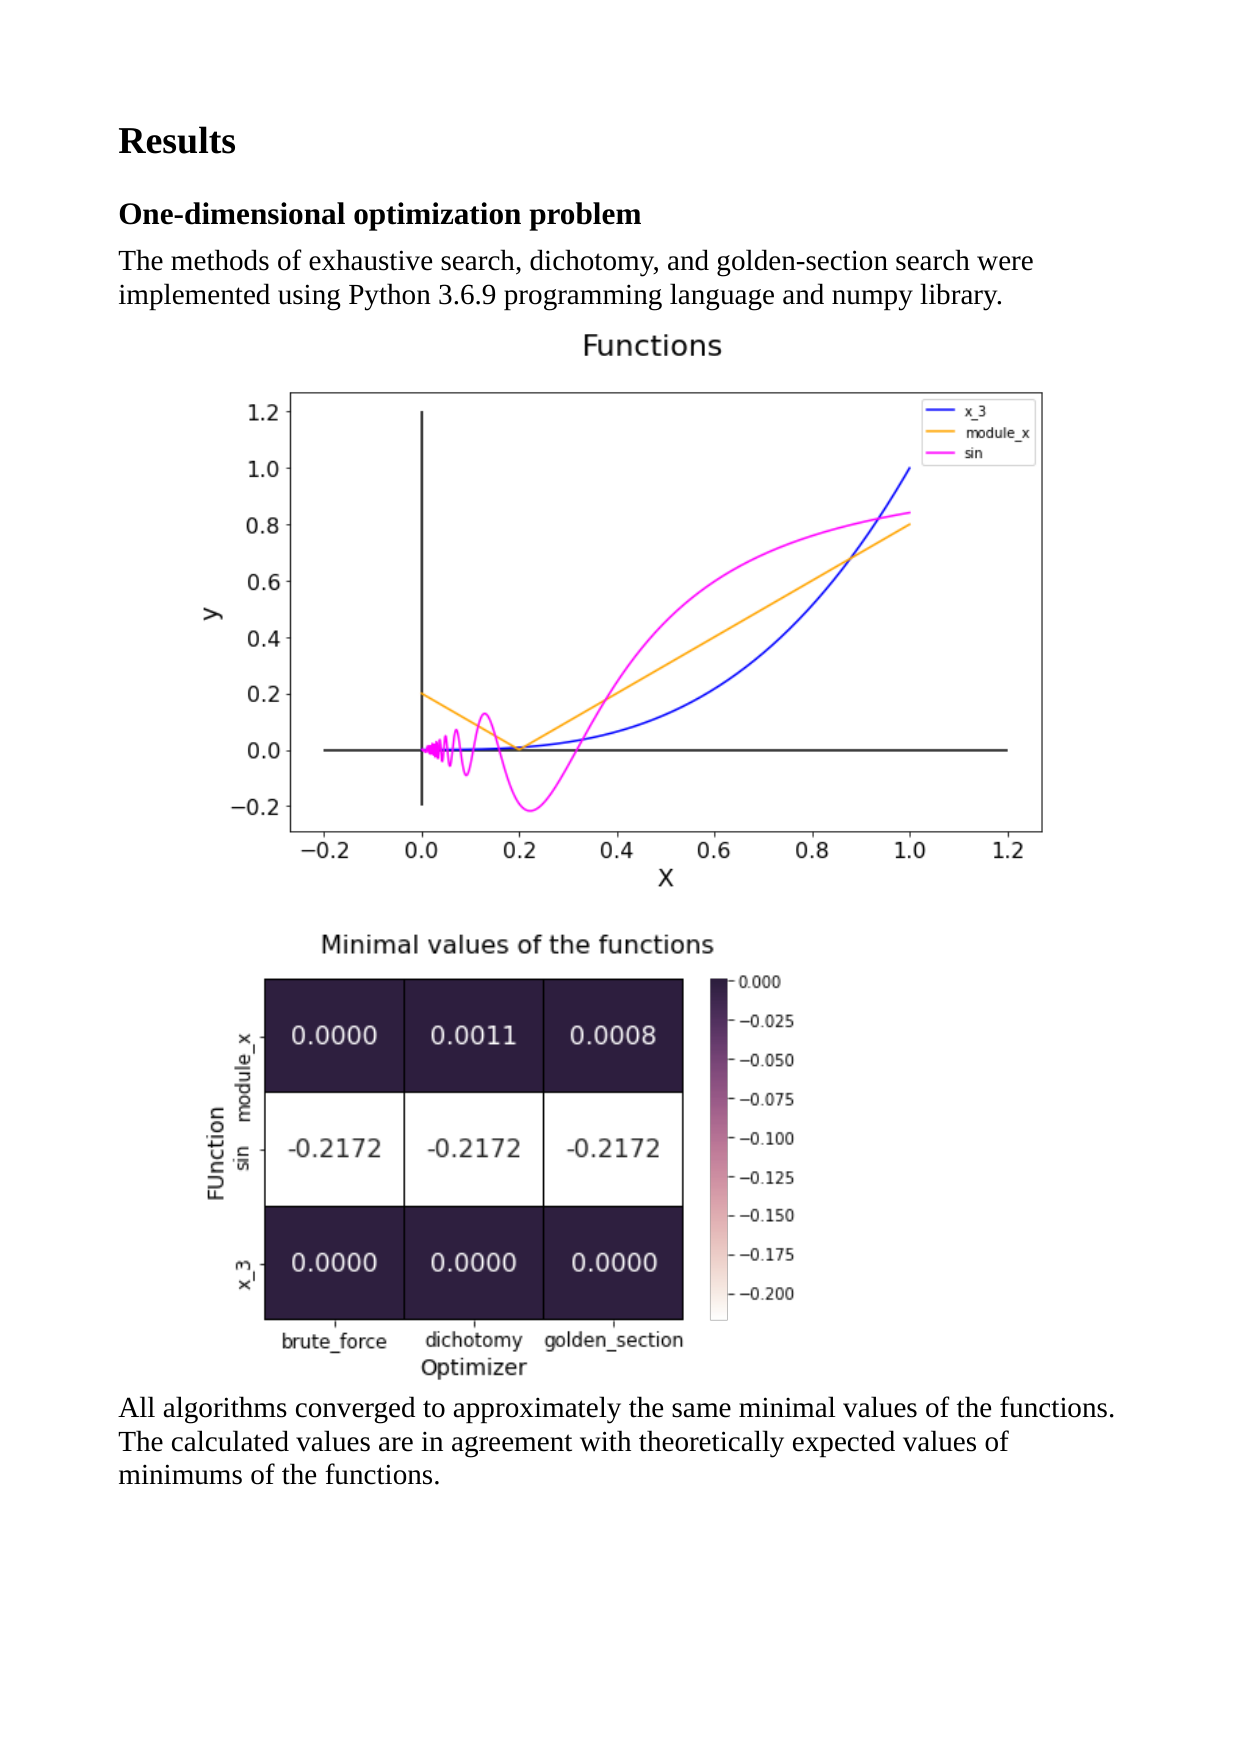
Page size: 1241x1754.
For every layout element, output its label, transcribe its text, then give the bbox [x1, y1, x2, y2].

text The methods of exhaustive search, dichotomy, and golden-section search were implemented using Python 3.6.9 programming language and numpy library. [118, 243, 1122, 311]
text All algorithms converged to approximately the same minimal values of the functions. The calculated values are in agreement with theoretically expected values of minimums of the functions. [118, 914, 1122, 1491]
subtitle Results [118, 118, 1122, 162]
picture [194, 924, 806, 1391]
subtitle One-dimensional optimization problem [118, 195, 1122, 231]
picture [189, 325, 1051, 900]
